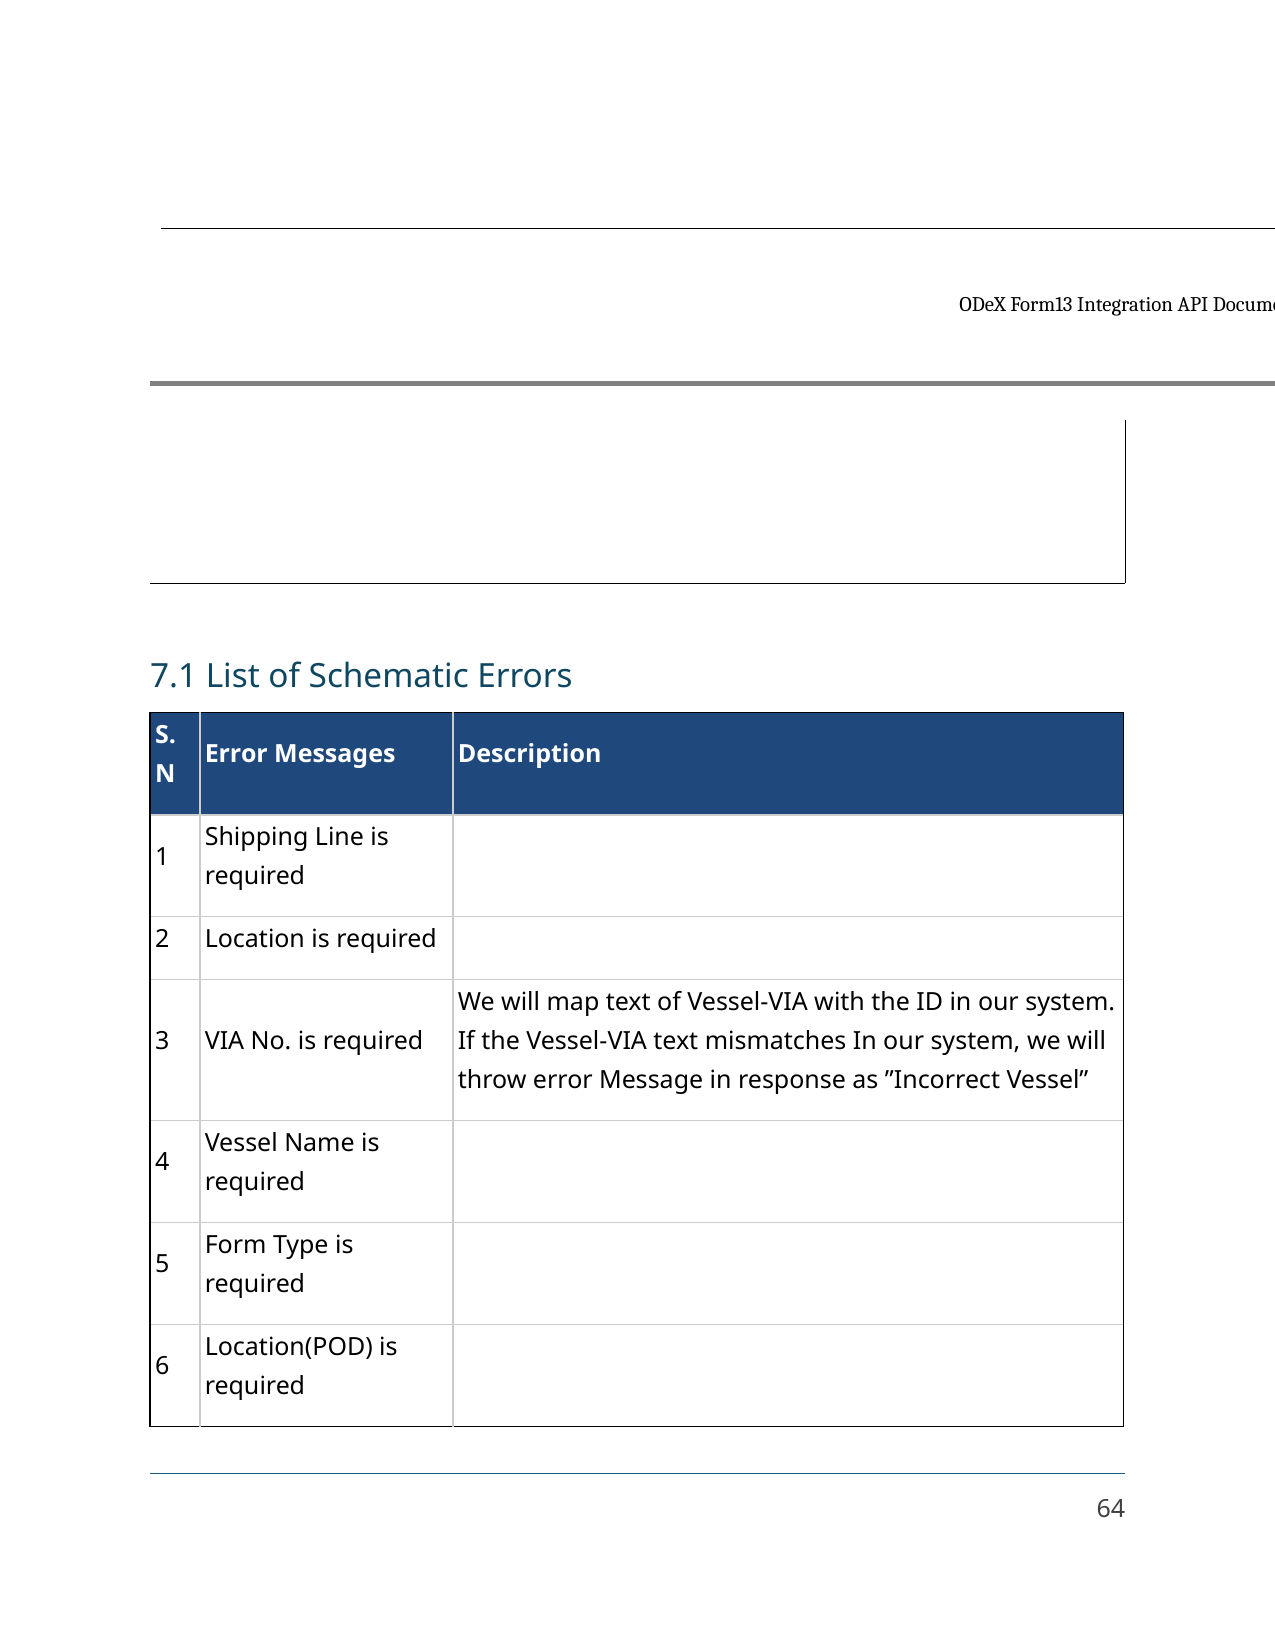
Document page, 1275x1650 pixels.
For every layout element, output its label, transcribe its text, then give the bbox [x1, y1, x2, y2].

table_cell [454, 917, 1123, 979]
table_cell 3 [151, 980, 199, 1120]
table_header Error Messages [201, 713, 452, 814]
table_cell We will map text of Vessel-VIA with the ID in our system. If the Vessel-VIA text mismatches In our system, we will throw error Message in response as ”Incorrect Vessel” [454, 980, 1123, 1120]
table_header Description [454, 713, 1123, 814]
table_cell [454, 816, 1123, 916]
table_cell Form Type is required [201, 1223, 452, 1324]
subtitle 7.1 List of Schematic Errors [150, 651, 1125, 697]
table_cell Shipping Line is required [201, 816, 452, 916]
table_cell [454, 1223, 1123, 1324]
table_cell 1 [151, 816, 199, 916]
table_cell 4 [151, 1121, 199, 1222]
table_cell VIA No. is required [201, 980, 452, 1120]
table_cell 2 [151, 917, 199, 979]
table_cell Location is required [201, 917, 452, 979]
table_cell [454, 1121, 1123, 1222]
table_cell [454, 1325, 1123, 1426]
table_cell Location(POD) is required [201, 1325, 452, 1426]
table_cell Vessel Name is required [201, 1121, 452, 1222]
table_header S.N [151, 713, 199, 814]
table_cell 5 [151, 1223, 199, 1324]
table_cell 6 [151, 1325, 199, 1426]
